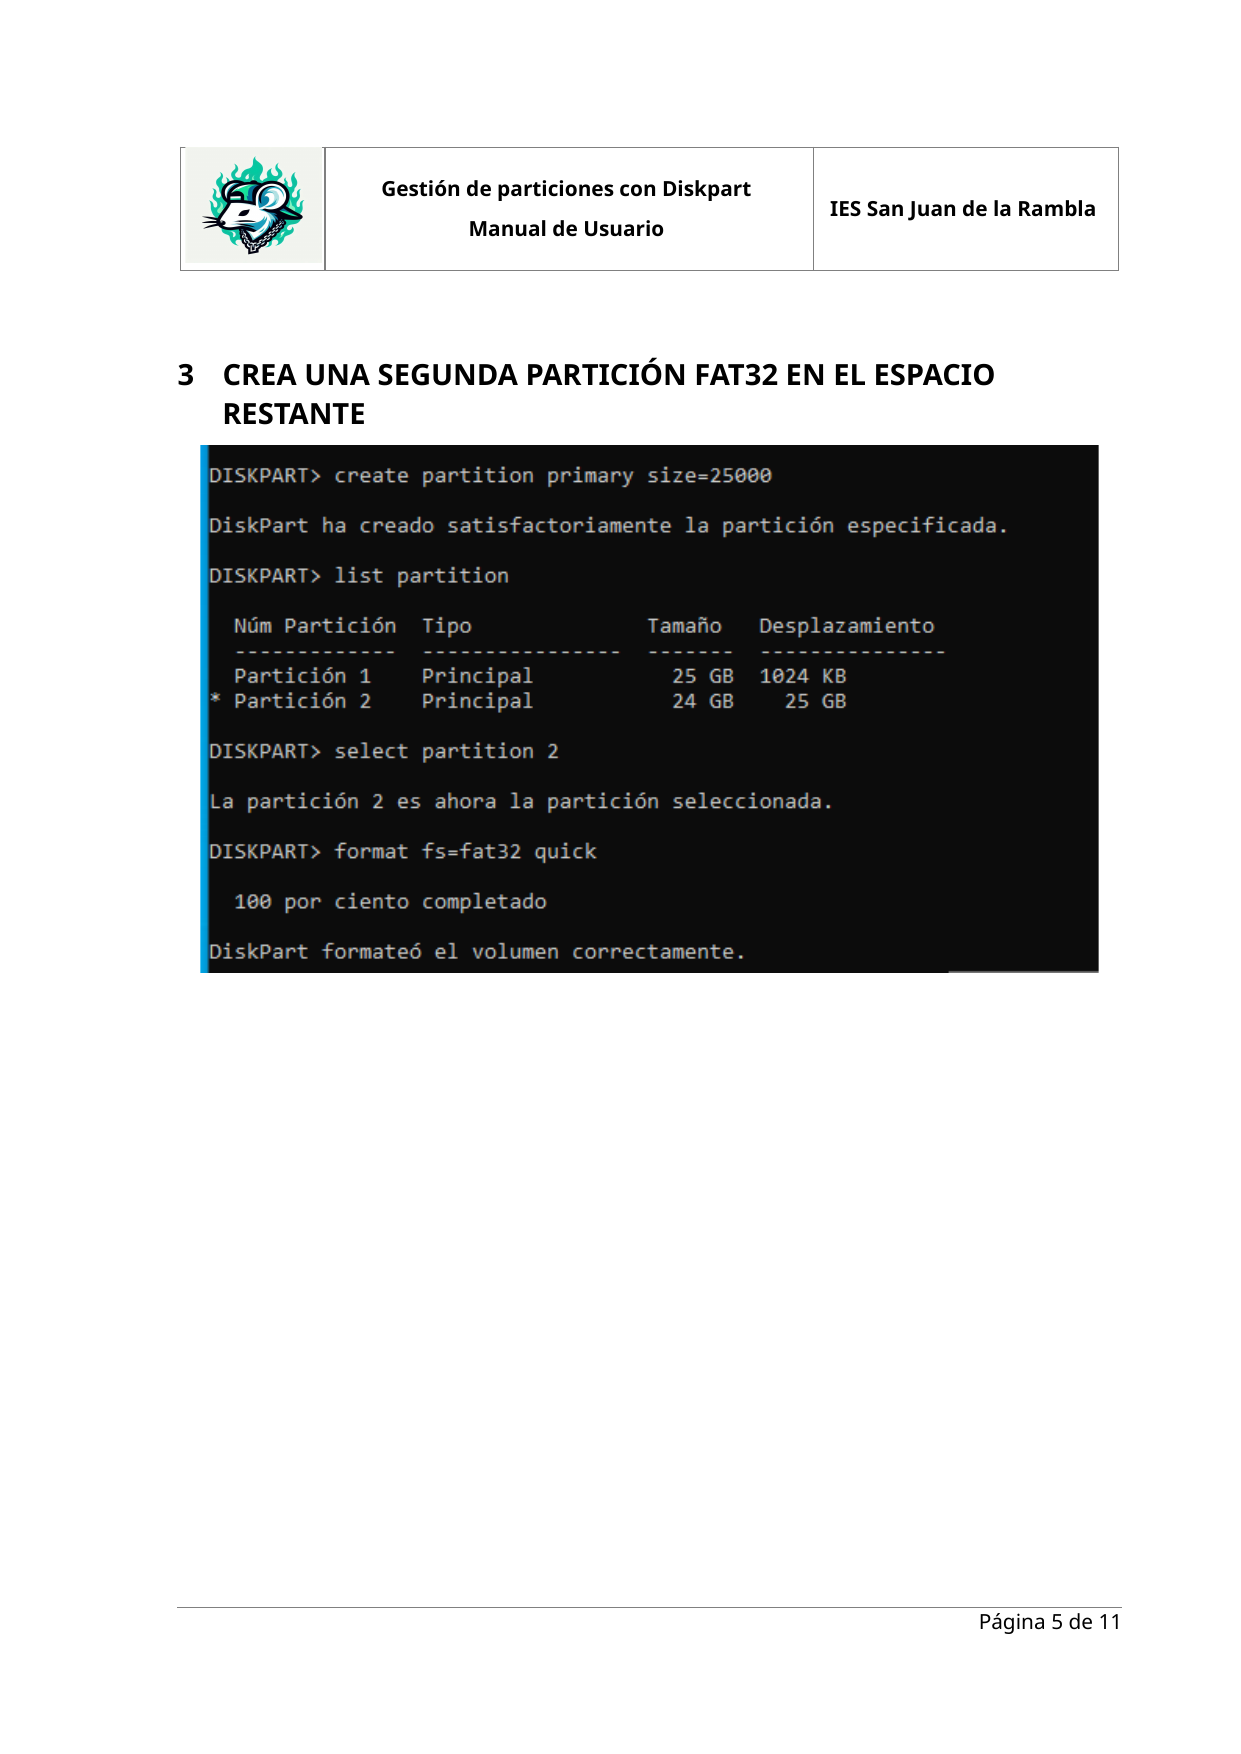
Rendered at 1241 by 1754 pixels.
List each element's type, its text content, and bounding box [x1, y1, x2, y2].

picture [209, 445, 1099, 973]
picture [185, 147, 322, 263]
subtitle CREA UNA SEGUNDA PARTICIÓN FAT32 EN EL ESPACIO RESTANTE [177, 354, 1122, 433]
